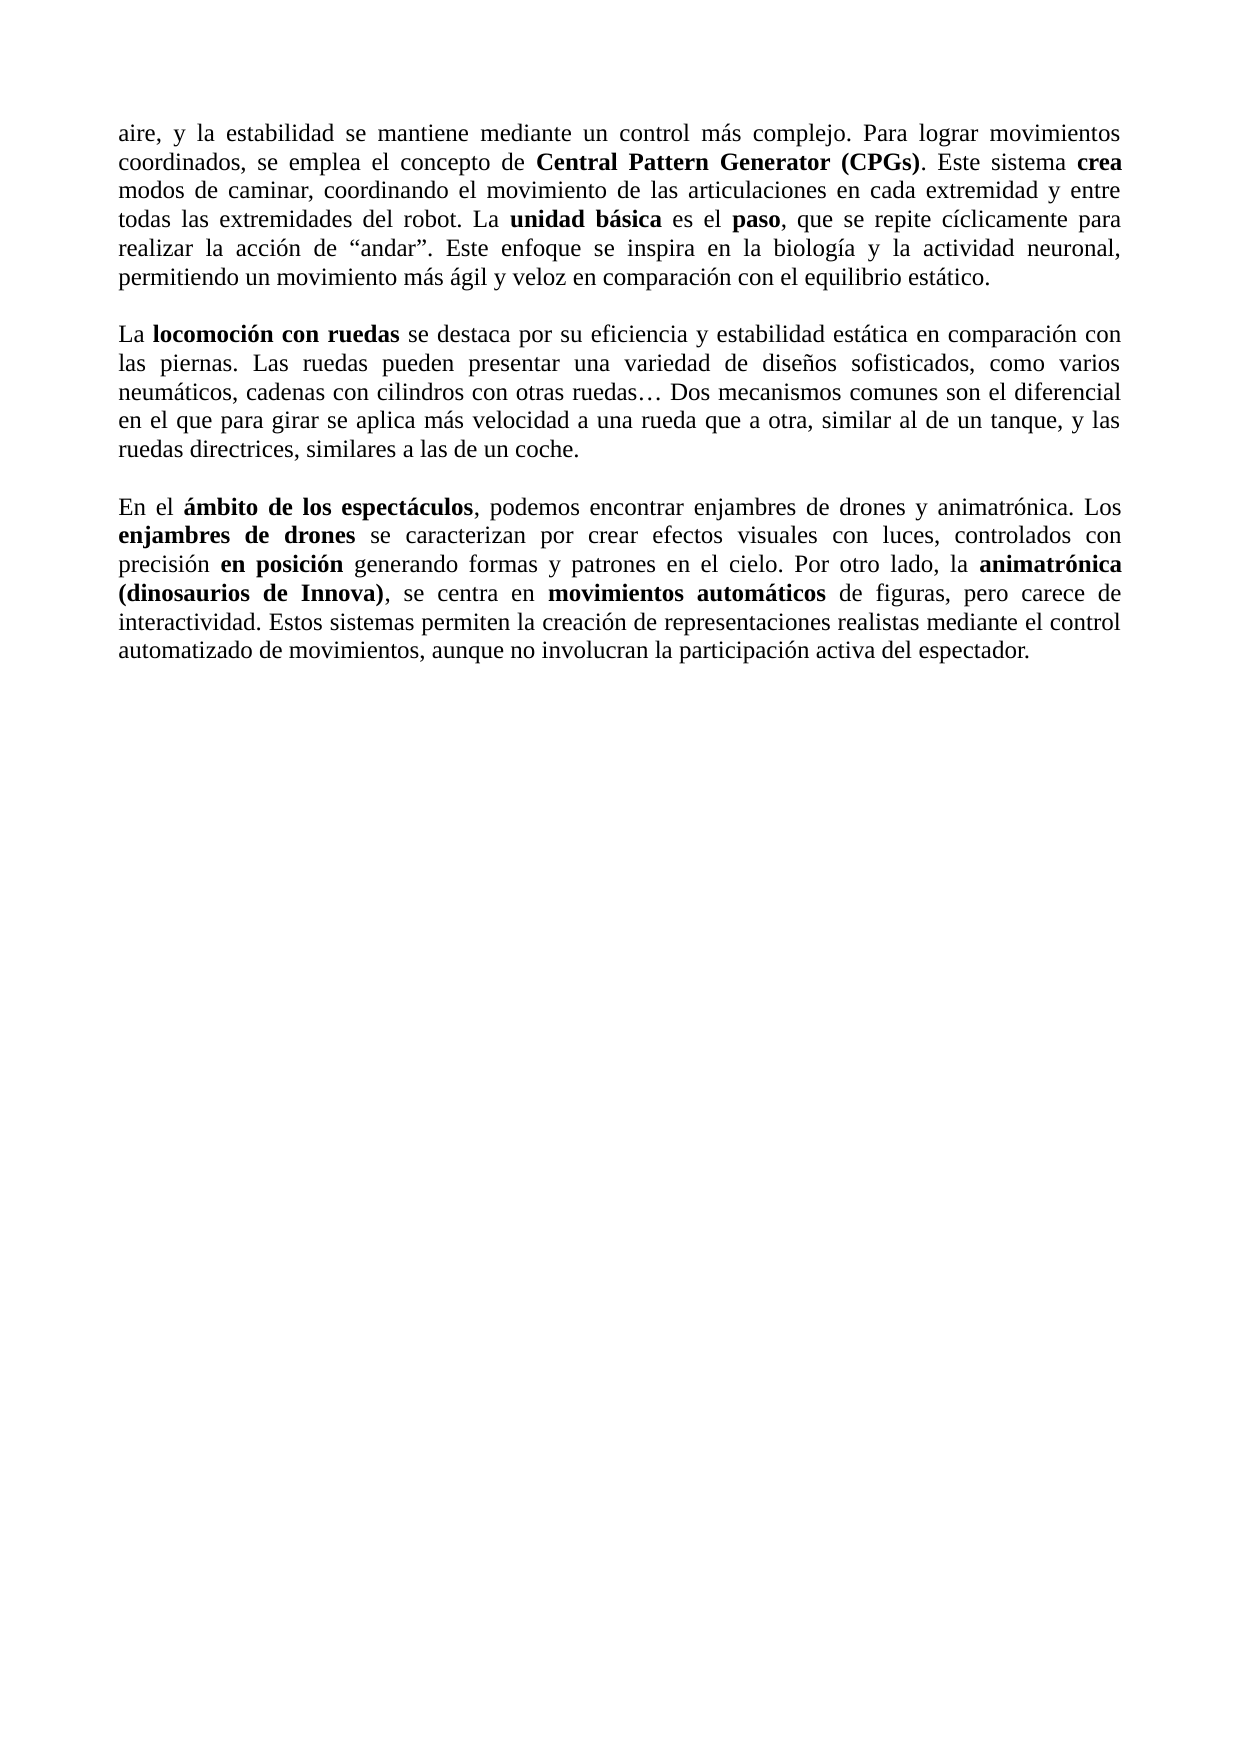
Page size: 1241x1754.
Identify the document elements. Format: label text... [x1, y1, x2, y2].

text aire, y la estabilidad se mantiene mediante un control más complejo. Para lograr movimientos coordinados, se emplea el concepto de Central Pattern Generator (CPGs). Este sistema crea modos de caminar, coordinando el movimiento de las articulaciones en cada extremidad y entre todas las extremidades del robot. La unidad básica es el paso, que se repite cíclicamente para realizar la acción de “andar”. Este enfoque se inspira en la biología y la actividad neuronal, permitiendo un movimiento más ágil y veloz en comparación con el equilibrio estático. [118, 118, 1122, 291]
text En el ámbito de los espectáculos, podemos encontrar enjambres de drones y animatrónica. Los enjambres de drones se caracterizan por crear efectos visuales con luces, controlados con precisión en posición generando formas y patrones en el cielo. Por otro lado, la animatrónica (dinosaurios de Innova), se centra en movimientos automáticos de figuras, pero carece de interactividad. Estos sistemas permiten la creación de representaciones realistas mediante el control automatizado de movimientos, aunque no involucran la participación activa del espectador. [118, 492, 1122, 664]
text La locomoción con ruedas se destaca por su eficiencia y estabilidad estática en comparación con las piernas. Las ruedas pueden presentar una variedad de diseños sofisticados, como varios neumáticos, cadenas con cilindros con otras ruedas… Dos mecanismos comunes son el diferencial en el que para girar se aplica más velocidad a una rueda que a otra, similar al de un tanque, y las ruedas directrices, similares a las de un coche. [118, 319, 1122, 463]
